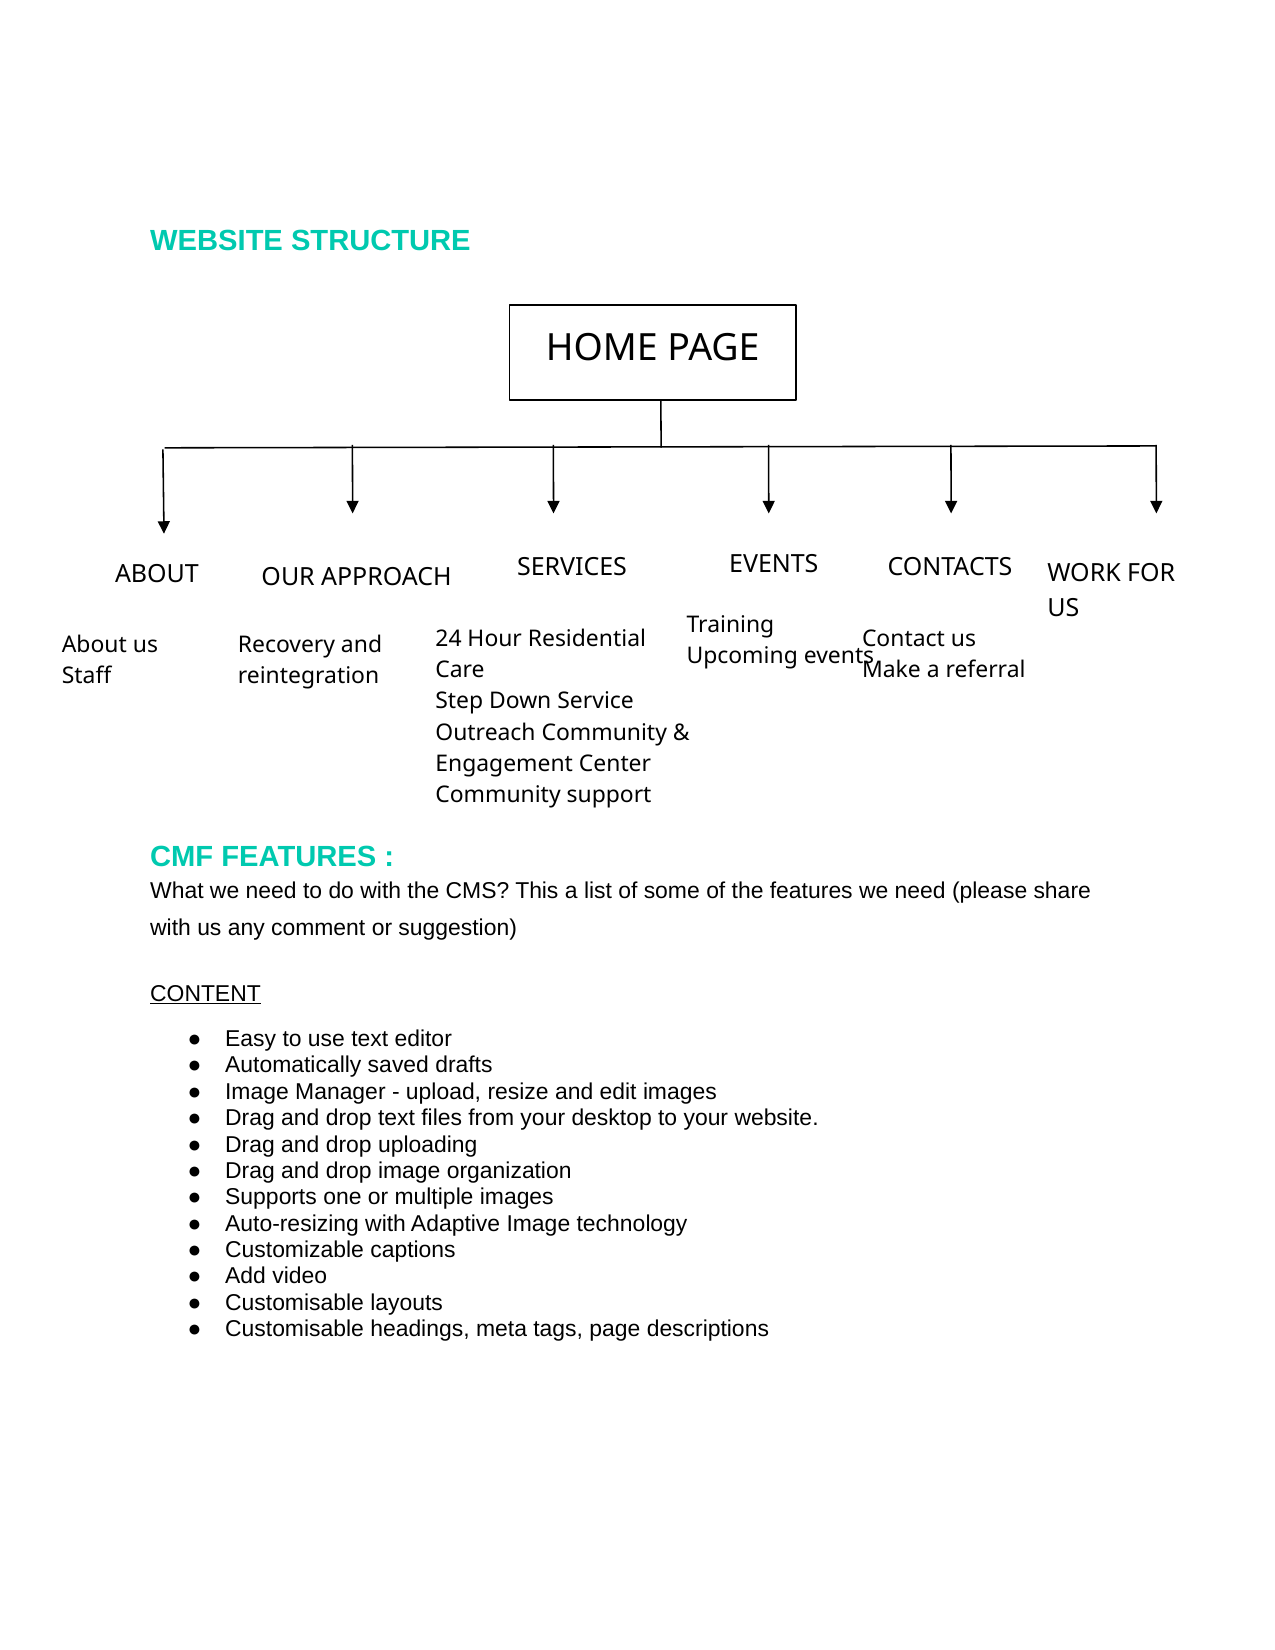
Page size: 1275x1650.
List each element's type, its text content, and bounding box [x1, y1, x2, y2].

list Automatically saved drafts [187, 1051, 1125, 1078]
list Drag and drop text files from your desktop to your website. [187, 1104, 1125, 1131]
list Auto-resizing with Adaptive Image technology [187, 1209, 1125, 1236]
list Add video [187, 1262, 1125, 1289]
list Customizable captions [187, 1236, 1125, 1262]
text WEBSITE STRUCTURE [150, 223, 1125, 256]
list Drag and drop image organization [187, 1157, 1125, 1183]
text CMF FEATURES : [150, 839, 1125, 872]
list Supports one or multiple images [187, 1183, 1125, 1209]
list Drag and drop uploading [187, 1131, 1125, 1157]
list Customisable headings, meta tags, page descriptions [187, 1315, 1125, 1341]
list Customisable layouts [187, 1289, 1125, 1315]
subtitle CONTENT [150, 980, 1125, 1007]
list Image Manager - upload, resize and edit images [187, 1078, 1125, 1104]
text What we need to do with the CMS? This a list of some of the features we need (please share with us any comment or suggestion) [150, 877, 1125, 940]
list Easy to use text editor [187, 1025, 1125, 1051]
